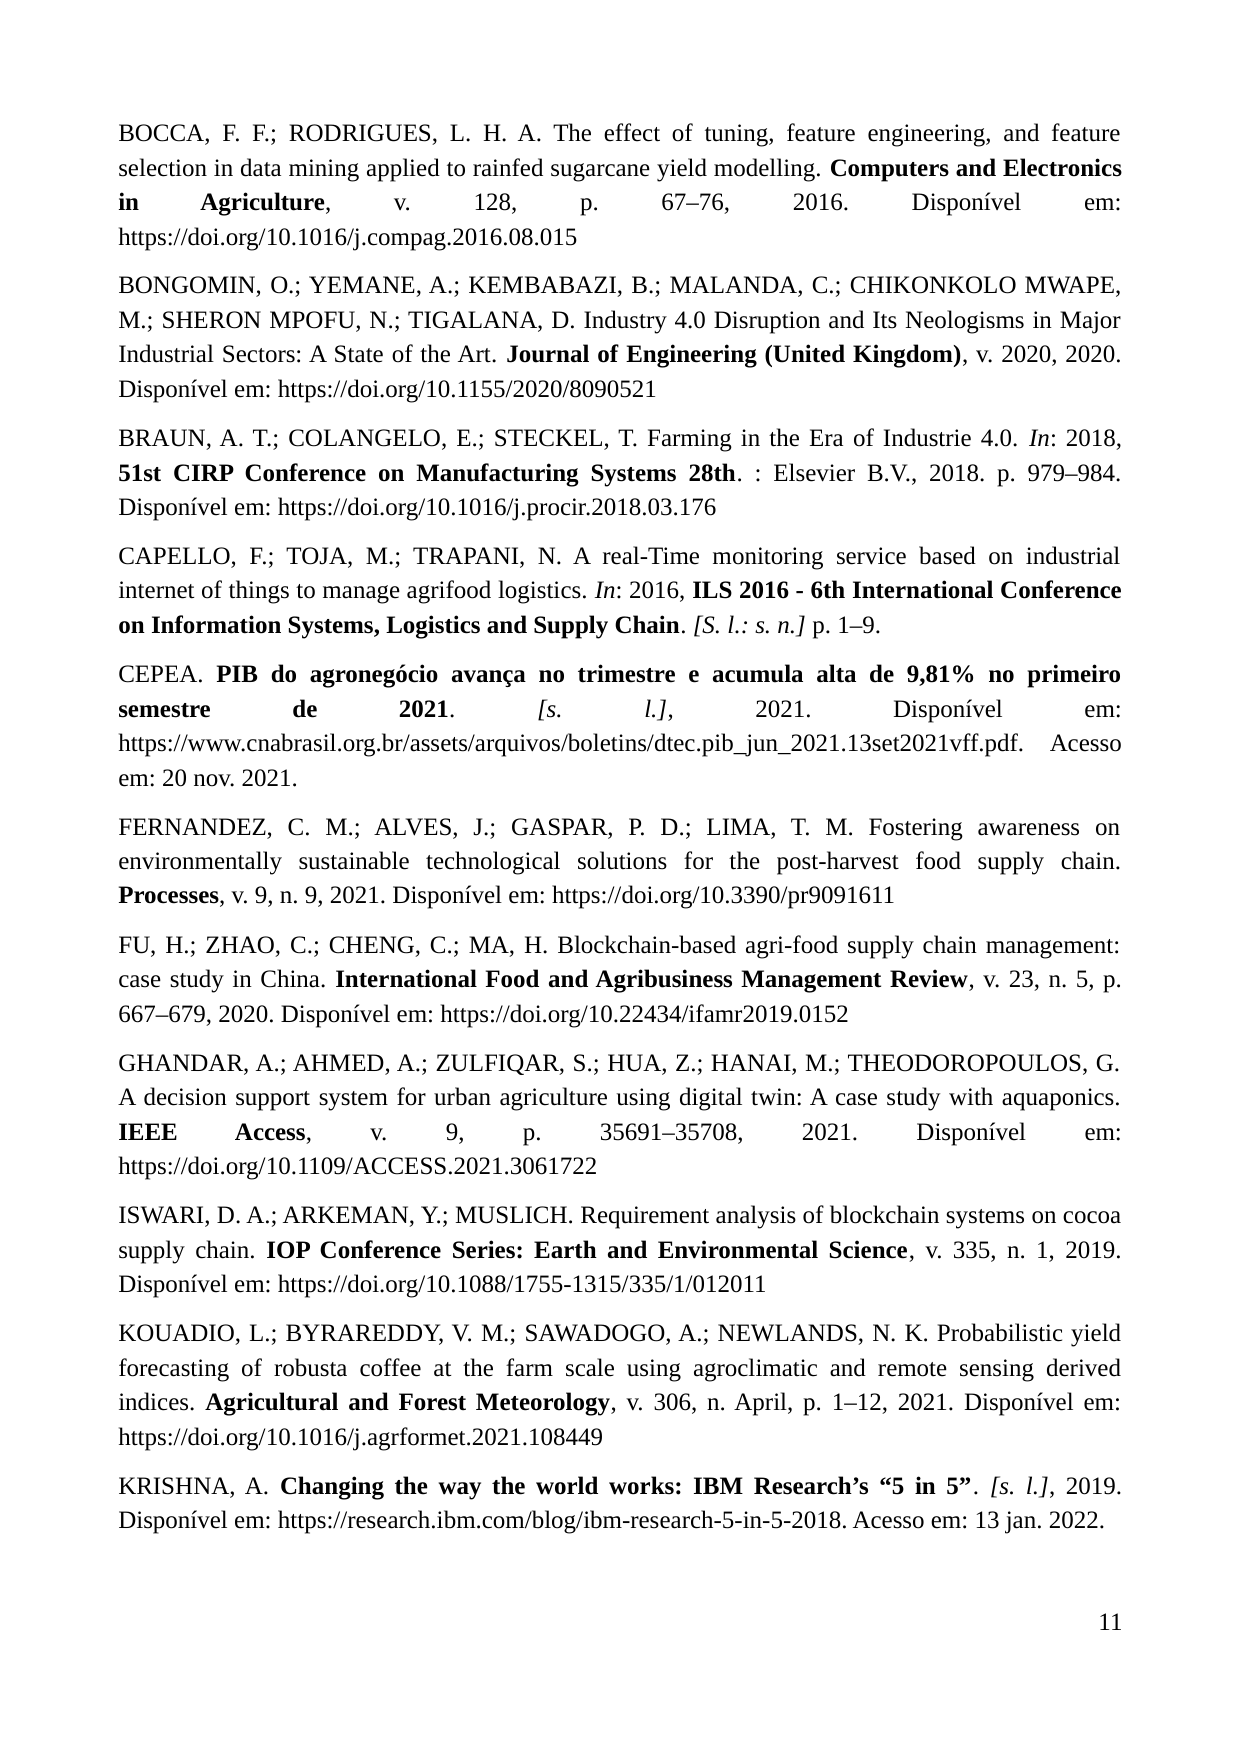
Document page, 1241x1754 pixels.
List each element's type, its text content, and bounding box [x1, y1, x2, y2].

text BONGOMIN, O.; YEMANE, A.; KEMBABAZI, B.; MALANDA, C.; CHIKONKOLO MWAPE, M.; SHERON MPOFU, N.; TIGALANA, D. Industry 4.0 Disruption and Its Neologisms in Major Industrial Sectors: A State of the Art. Journal of Engineering (United Kingdom), v. 2020, 2020. Disponível em: https://doi.org/10.1155/2020/8090521 [118, 271, 1122, 403]
text CEPEA. PIB do agronegócio avança no trimestre e acumula alta de 9,81% no primeiro semestre de 2021. [s. l.], 2021. Disponível em: https://www.cnabrasil.org.br/assets/arquivos/boletins/dtec.pib_jun_2021.13set2021vff.pdf. Acesso em: 20 nov. 2021. [118, 659, 1122, 791]
text KRISHNA, A. Changing the way the world works: IBM Research’s “5 in 5”. [s. l.], 2019. Disponível em: https://research.ibm.com/blog/ibm-research-5-in-5-2018. Acesso em: 13 jan. 2022. [118, 1471, 1122, 1534]
text GHANDAR, A.; AHMED, A.; ZULFIQAR, S.; HUA, Z.; HANAI, M.; THEODOROPOULOS, G. A decision support system for urban agriculture using digital twin: A case study with aquaponics. IEEE Access, v. 9, p. 35691–35708, 2021. Disponível em: https://doi.org/10.1109/ACCESS.2021.3061722 [118, 1048, 1122, 1180]
text FU, H.; ZHAO, C.; CHENG, C.; MA, H. Blockchain-based agri-food supply chain management: case study in China. International Food and Agribusiness Management Review, v. 23, n. 5, p. 667–679, 2020. Disponível em: https://doi.org/10.22434/ifamr2019.0152 [118, 930, 1122, 1027]
text KOUADIO, L.; BYRAREDDY, V. M.; SAWADOGO, A.; NEWLANDS, N. K. Probabilistic yield forecasting of robusta coffee at the farm scale using agroclimatic and remote sensing derived indices. Agricultural and Forest Meteorology, v. 306, n. April, p. 1–12, 2021. Disponível em: https://doi.org/10.1016/j.agrformet.2021.108449 [118, 1318, 1122, 1450]
text CAPELLO, F.; TOJA, M.; TRAPANI, N. A real-Time monitoring service based on industrial internet of things to manage agrifood logistics. In: 2016, ILS 2016 - 6th International Conference on Information Systems, Logistics and Supply Chain. [S. l.: s. n.] p. 1–9. [118, 541, 1122, 639]
text ISWARI, D. A.; ARKEMAN, Y.; MUSLICH. Requirement analysis of blockchain systems on cocoa supply chain. IOP Conference Series: Earth and Environmental Science, v. 335, n. 1, 2019. Disponível em: https://doi.org/10.1088/1755-1315/335/1/012011 [118, 1200, 1122, 1298]
text FERNANDEZ, C. M.; ALVES, J.; GASPAR, P. D.; LIMA, T. M. Fostering awareness on environmentally sustainable technological solutions for the post-harvest food supply chain. Processes, v. 9, n. 9, 2021. Disponível em: https://doi.org/10.3390/pr9091611 [118, 812, 1122, 909]
text BRAUN, A. T.; COLANGELO, E.; STECKEL, T. Farming in the Era of Industrie 4.0. In: 2018, 51st CIRP Conference on Manufacturing Systems 28th. : Elsevier B.V., 2018. p. 979–984. Disponível em: https://doi.org/10.1016/j.procir.2018.03.176 [118, 423, 1122, 521]
text BOCCA, F. F.; RODRIGUES, L. H. A. The effect of tuning, feature engineering, and feature selection in data mining applied to rainfed sugarcane yield modelling. Computers and Electronics in Agriculture, v. 128, p. 67–76, 2016. Disponível em: https://doi.org/10.1016/j.compag.2016.08.015 [118, 118, 1122, 250]
